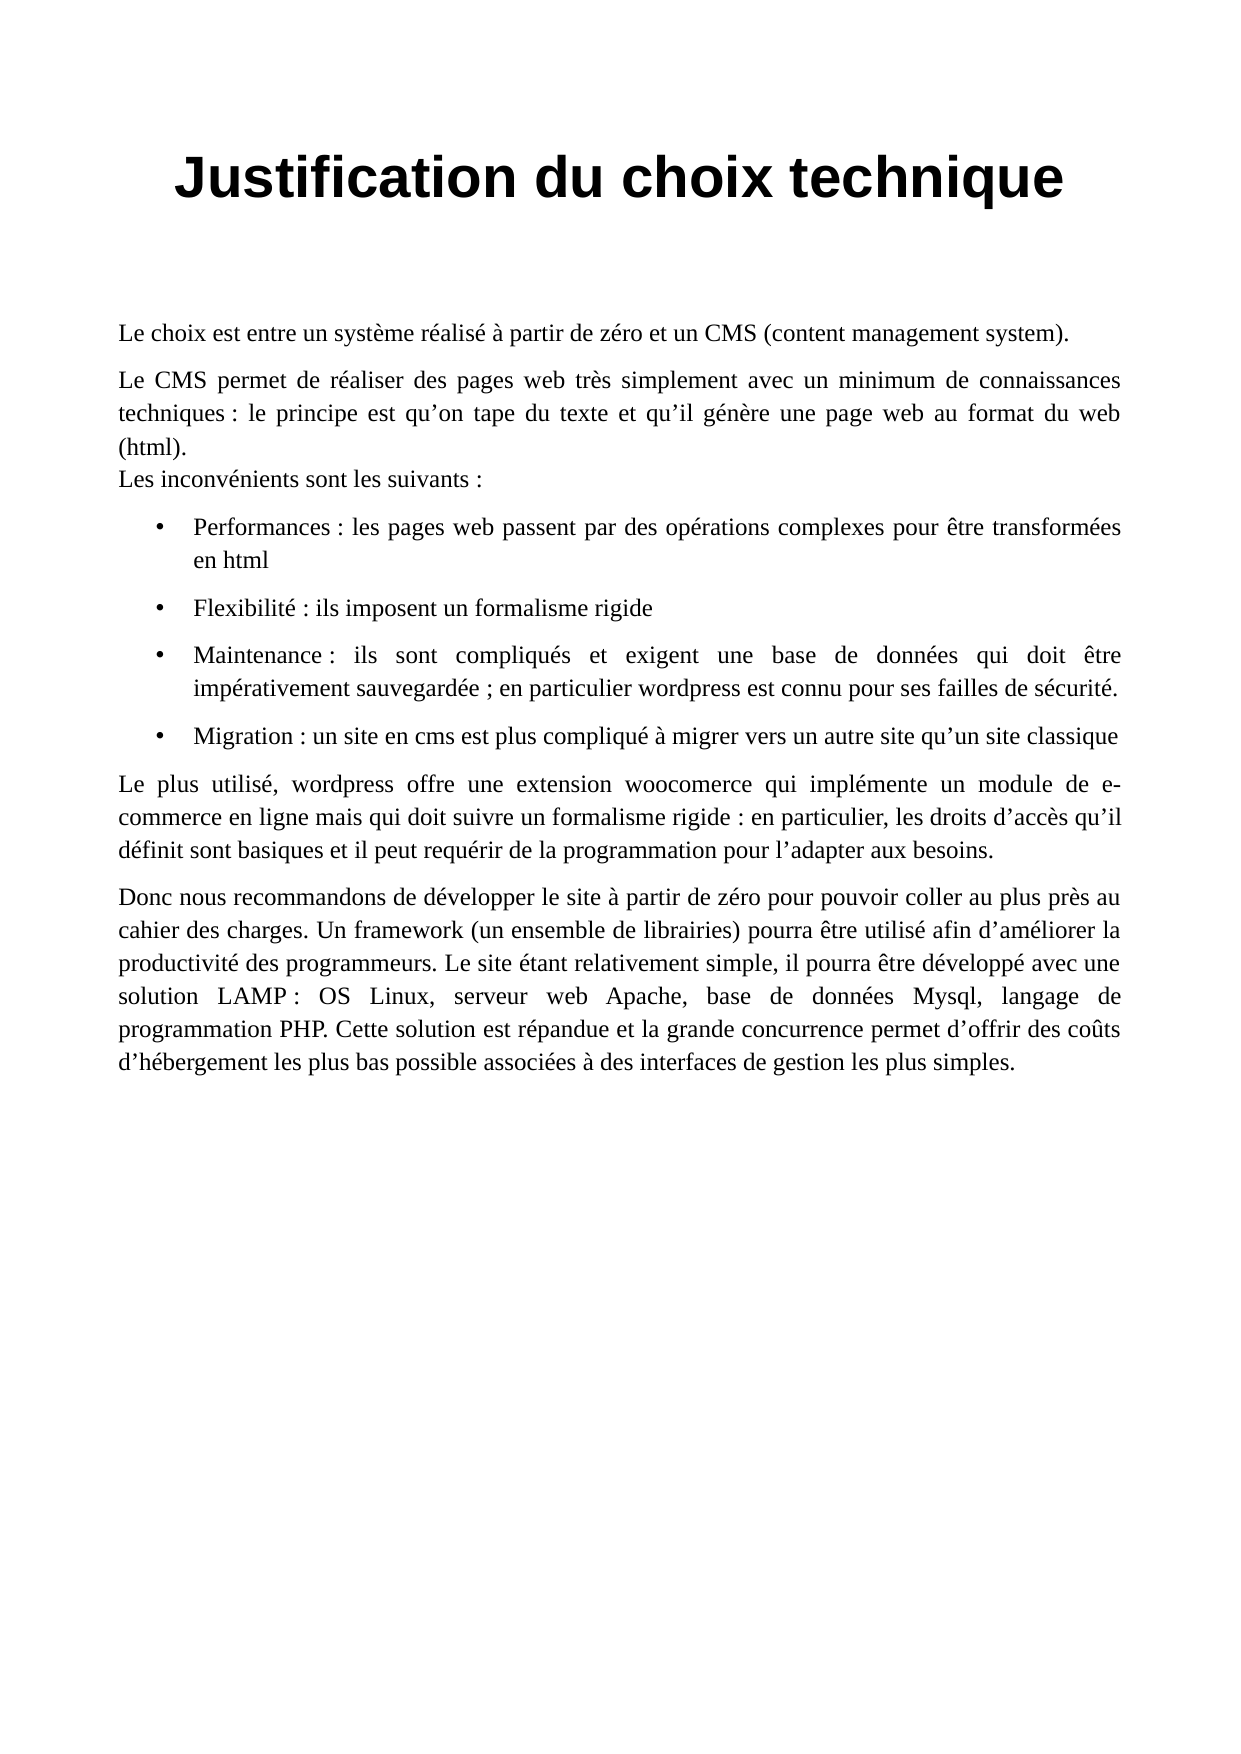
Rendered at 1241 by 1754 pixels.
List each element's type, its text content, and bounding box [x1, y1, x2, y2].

list Maintenance : ils sont compliqués et exigent une base de données qui doit être impérativement sauvegardée ; en particulier wordpress est connu pour ses failles de sécurité. [156, 640, 1122, 702]
text Donc nous recommandons de développer le site à partir de zéro pour pouvoir coller au plus près au cahier des charges. Un framework (un ensemble de librairies) pourra être utilisé afin d’améliorer la productivité des programmeurs. Le site étant relativement simple, il pourra être développé avec une solution LAMP : OS Linux, serveur web Apache, base de données Mysql, langage de programmation PHP. Cette solution est répandue et la grande concurrence permet d’offrir des coûts d’hébergement les plus bas possible associées à des interfaces de gestion les plus simples. [118, 882, 1122, 1076]
text Le CMS permet de réaliser des pages web très simplement avec un minimum de connaissances techniques : le principe est qu’on tape du texte et qu’il génère une page web au format du web (html). Les inconvénients sont les suivants : [118, 366, 1122, 493]
text Le choix est entre un système réalisé à partir de zéro et un CMS (content management system). [118, 318, 1122, 347]
list Flexibilité : ils imposent un formalisme rigide [156, 593, 1122, 622]
title Justification du choix technique [118, 143, 1122, 210]
list Performances : les pages web passent par des opérations complexes pour être transformées en html [156, 512, 1122, 574]
text Le plus utilisé, wordpress offre une extension woocomerce qui implémente un module de e-commerce en ligne mais qui doit suivre un formalisme rigide : en particulier, les droits d’accès qu’il définit sont basiques et il peut requérir de la programmation pour l’adapter aux besoins. [118, 769, 1122, 863]
list Migration : un site en cms est plus compliqué à migrer vers un autre site qu’un site classique [156, 721, 1122, 750]
